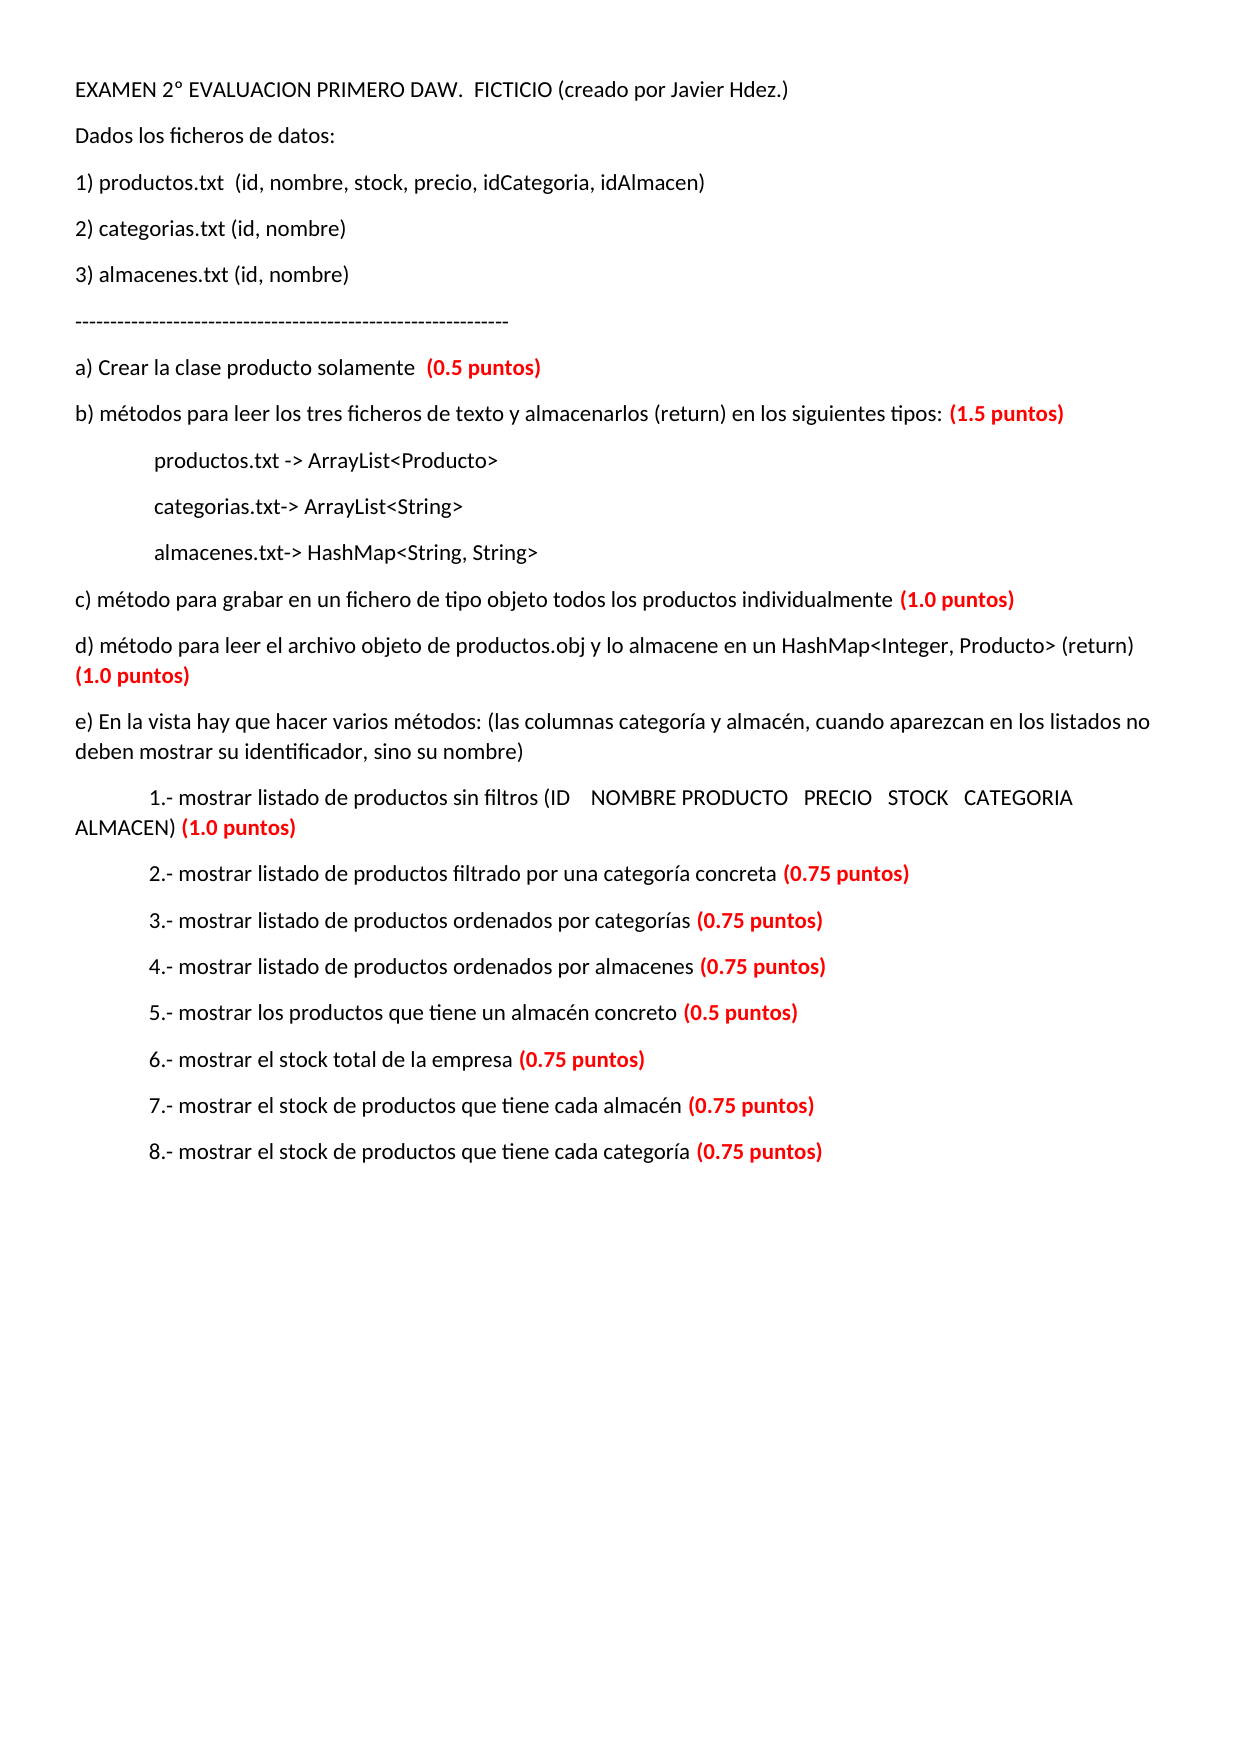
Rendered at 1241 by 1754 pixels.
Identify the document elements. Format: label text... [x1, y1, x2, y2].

text e) En la vista hay que hacer varios métodos: (las columnas categoría y almacén, cuando aparezcan en los listados no deben mostrar su identificador, sino su nombre) [75, 707, 1165, 765]
text 3.- mostrar listado de productos ordenados por categorías (0.75 puntos) [75, 906, 1165, 934]
text 2.- mostrar listado de productos filtrado por una categoría concreta (0.75 puntos) [75, 859, 1165, 887]
text a) Crear la clase producto solamente (0.5 puntos) [75, 353, 1165, 381]
text b) métodos para leer los tres ficheros de texto y almacenarlos (return) en los siguientes tipos: (1.5 puntos) [75, 399, 1165, 427]
text 1) productos.txt (id, nombre, stock, precio, idCategoria, idAlmacen) [75, 168, 1165, 196]
text 5.- mostrar los productos que tiene un almacén concreto (0.5 puntos) [75, 998, 1165, 1026]
text EXAMEN 2º EVALUACION PRIMERO DAW. FICTICIO (creado por Javier Hdez.) [75, 75, 1165, 103]
text productos.txt -> ArrayList<Producto> [75, 446, 1165, 474]
text c) método para grabar en un fichero de tipo objeto todos los productos individualmente (1.0 puntos) [75, 585, 1165, 613]
text -------------------------------------------------------------- [75, 307, 1165, 335]
text categorias.txt-> ArrayList<String> [75, 492, 1165, 520]
text d) método para leer el archivo objeto de productos.obj y lo almacene en un HashMap<Integer, Producto> (return) (1.0 puntos) [75, 631, 1165, 689]
text 7.- mostrar el stock de productos que tiene cada almacén (0.75 puntos) [75, 1091, 1165, 1119]
text 8.- mostrar el stock de productos que tiene cada categoría (0.75 puntos) [75, 1137, 1165, 1166]
text 1.- mostrar listado de productos sin filtros (ID NOMBRE PRODUCTO PRECIO STOCK CATEGORIA ALMACEN) (1.0 puntos) [75, 783, 1165, 841]
text 4.- mostrar listado de productos ordenados por almacenes (0.75 puntos) [75, 952, 1165, 980]
text 2) categorias.txt (id, nombre) [75, 214, 1165, 242]
text 6.- mostrar el stock total de la empresa (0.75 puntos) [75, 1045, 1165, 1073]
text Dados los ficheros de datos: [75, 121, 1165, 149]
text 3) almacenes.txt (id, nombre) [75, 260, 1165, 288]
text almacenes.txt-> HashMap<String, String> [75, 538, 1165, 567]
